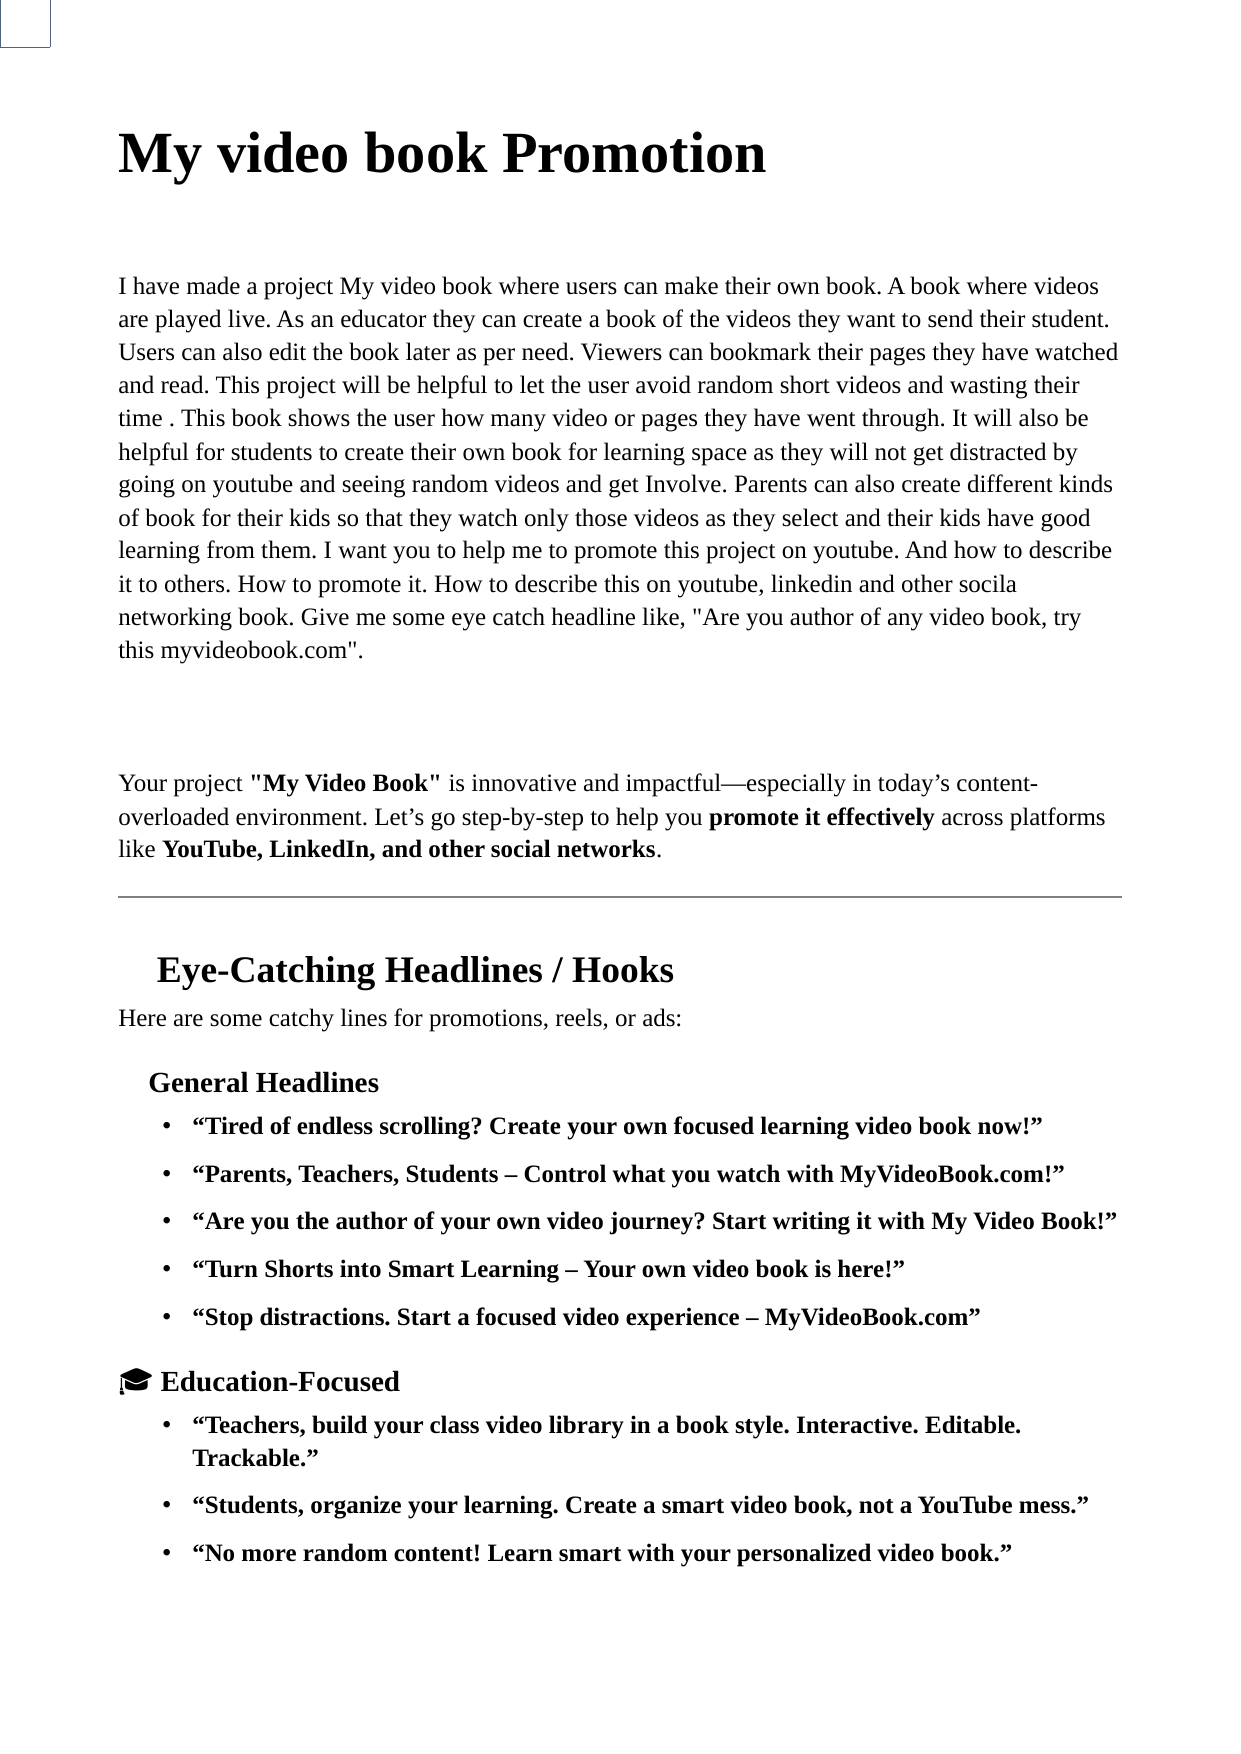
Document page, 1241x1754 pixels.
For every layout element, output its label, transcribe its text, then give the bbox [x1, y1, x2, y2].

list “Teachers, build your class video library in a book style. Interactive. Editable. Trackable.” [162, 1410, 1122, 1472]
text Your project "My Video Book" is innovative and impactful—especially in today’s content-overloaded environment. Let’s go step-by-step to help you promote it effectively across platforms like YouTube, LinkedIn, and other social networks. [118, 768, 1122, 863]
list “No more random content! Learn smart with your personalized video book.” [162, 1538, 1122, 1567]
subtitle 🎓 Education-Focused [118, 1364, 1122, 1397]
list “Are you the author of your own video journey? Start writing it with My Video Book!” [162, 1206, 1122, 1235]
text Here are some catchy lines for promotions, reels, or ads: [118, 1003, 1122, 1032]
list “Parents, Teachers, Students – Control what you watch with MyVideoBook.com!” [162, 1159, 1122, 1187]
list “Students, organize your learning. Create a smart video book, not a YouTube mess.” [162, 1490, 1122, 1519]
text My video book Promotion [118, 118, 1122, 185]
text I have made a project My video book where users can make their own book. A book where videos are played live. As an educator they can create a book of the videos they want to send their student. Users can also edit the book later as per need. Viewers can bookmark their pages they have watched and read. This project will be helpful to let the user avoid random short videos and wasting their time . This book shows the user how many video or pages they have went through. It will also be helpful for students to create their own book for learning space as they will not get distracted by going on youtube and seeing random videos and get Involve. Parents can also create different kinds of book for their kids so that they watch only those videos as they select and their kids have good learning from them. I want you to help me to promote this project on youtube. And how to describe it to others. How to promote it. How to describe this on youtube, linkedin and other socila networking book. Give me some eye catch headline like, "Are you author of any video book, try this myvideobook.com". [118, 271, 1122, 663]
list “Turn Shorts into Smart Learning – Your own video book is here!” [162, 1254, 1122, 1283]
subtitle 🔥 Eye-Catching Headlines / Hooks [118, 947, 1122, 990]
list “Tired of endless scrolling? Create your own focused learning video book now!” [162, 1111, 1122, 1140]
list “Stop distractions. Start a focused video experience – MyVideoBook.com” [162, 1302, 1122, 1330]
subtitle 🎯 General Headlines [118, 1065, 1122, 1099]
